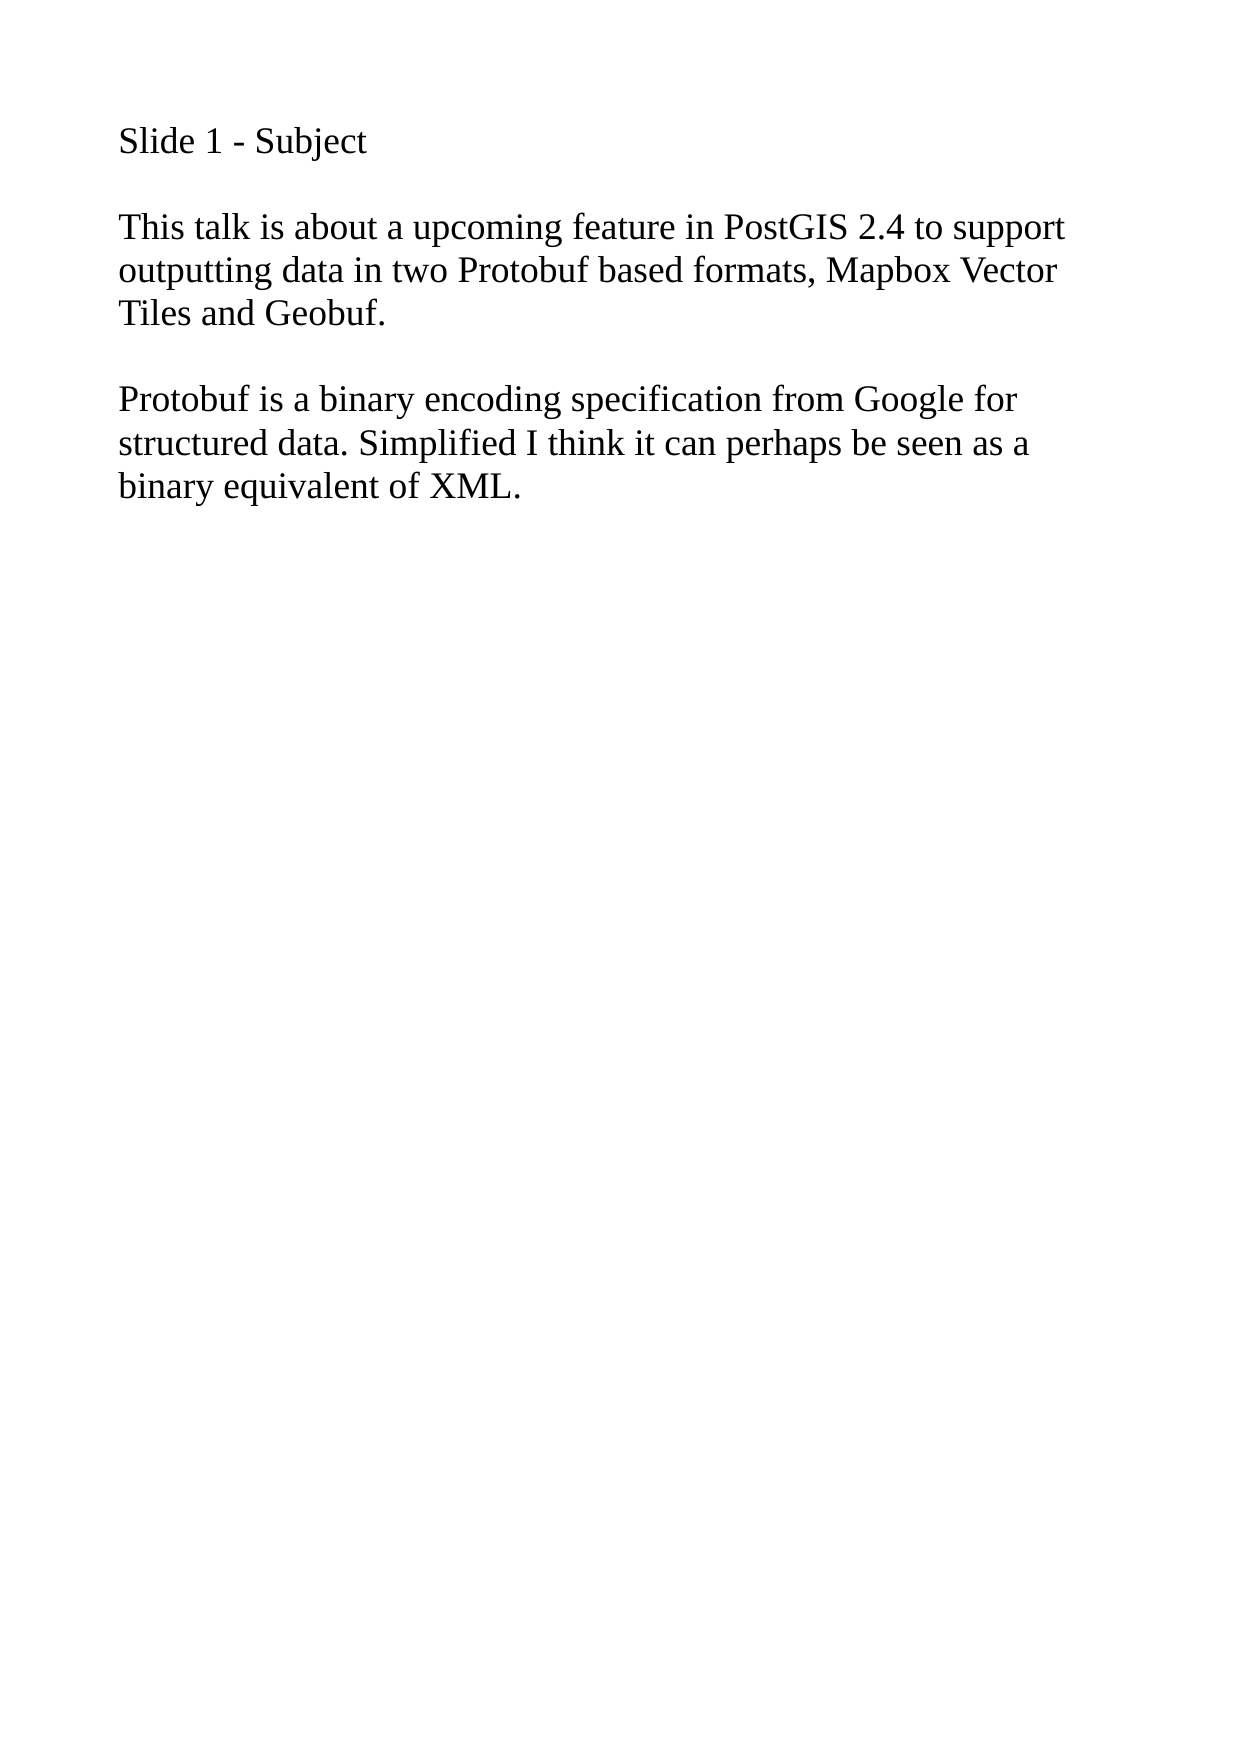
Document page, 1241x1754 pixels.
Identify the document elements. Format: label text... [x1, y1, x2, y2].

text Slide 1 - Subject [118, 118, 1122, 161]
text This talk is about a upcoming feature in PostGIS 2.4 to support outputting data in two Protobuf based formats, Mapbox Vector Tiles and Geobuf. [118, 204, 1122, 334]
text Protobuf is a binary encoding specification from Google for structured data. Simplified I think it can perhaps be seen as a binary equivalent of XML. [118, 377, 1122, 592]
